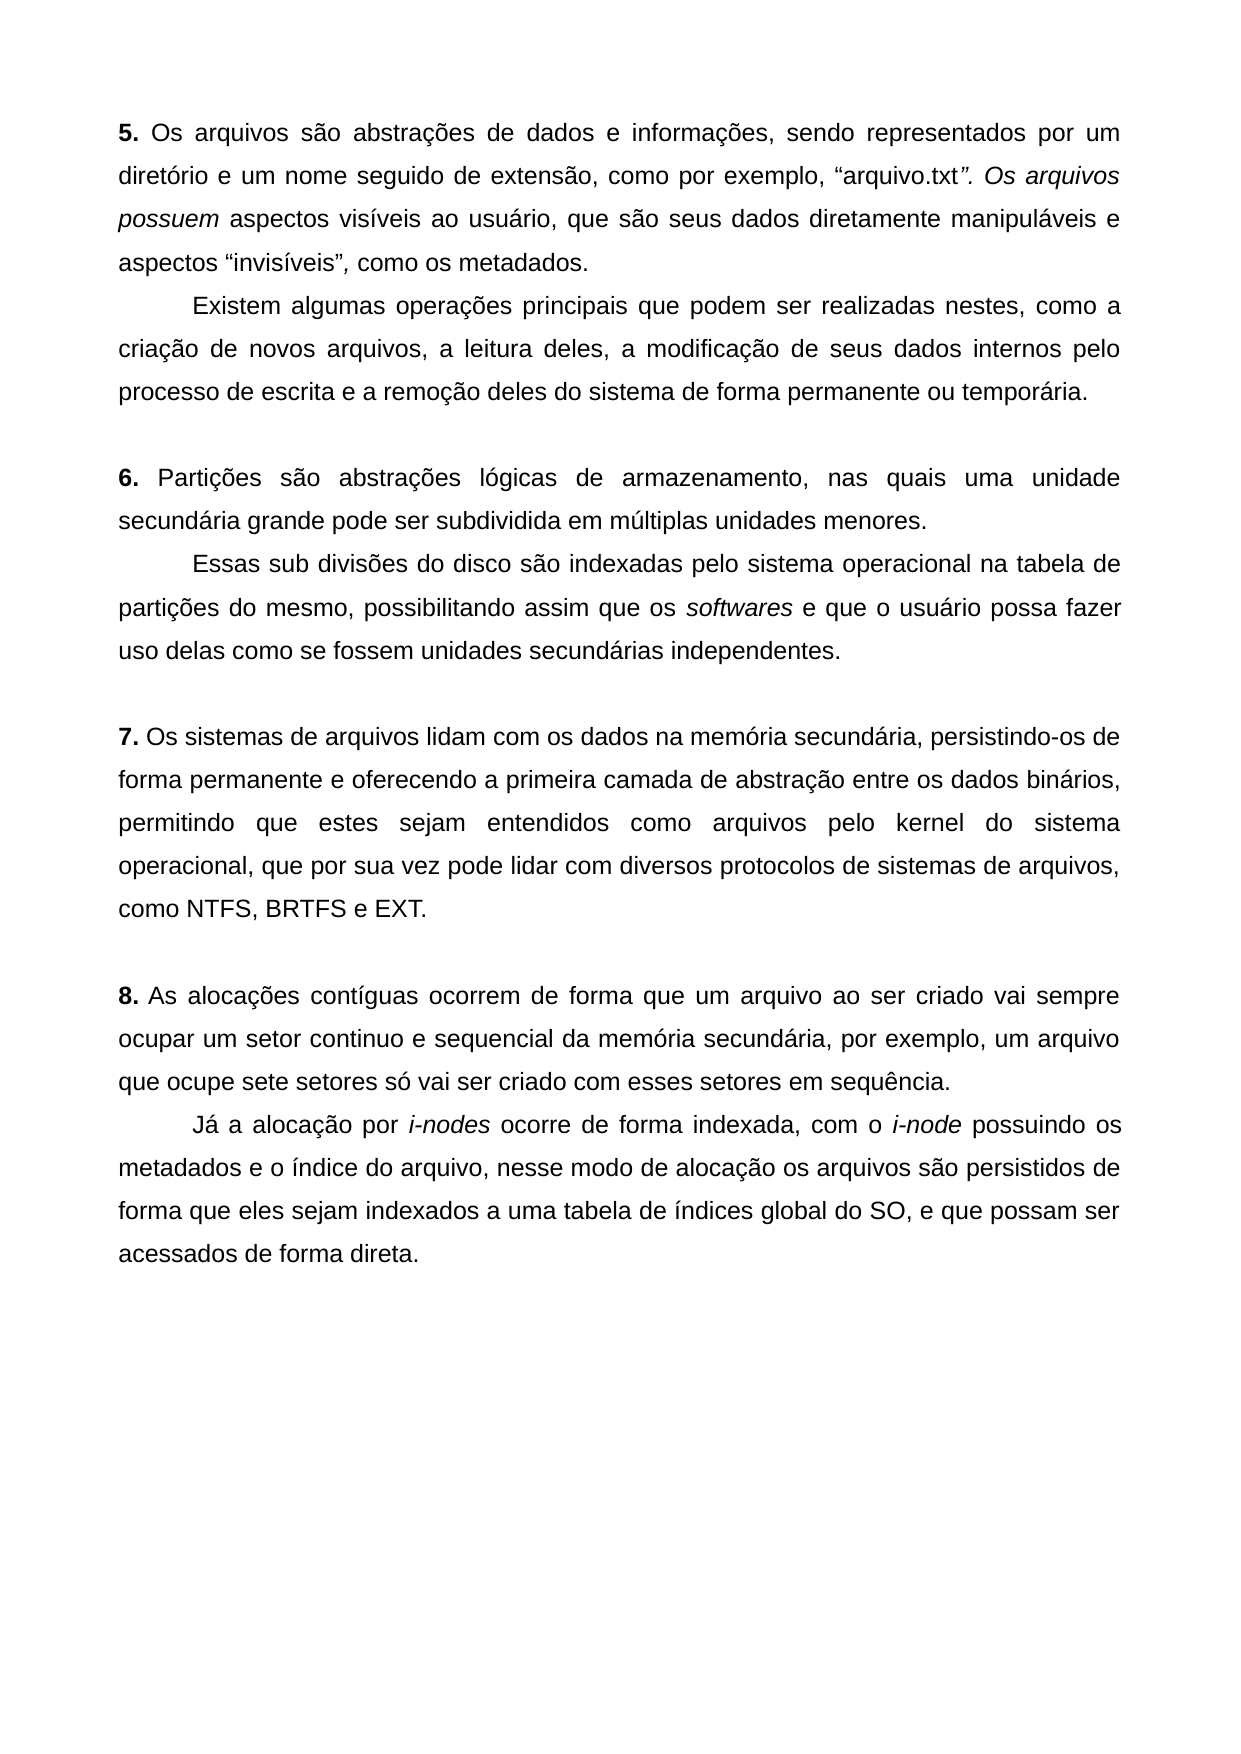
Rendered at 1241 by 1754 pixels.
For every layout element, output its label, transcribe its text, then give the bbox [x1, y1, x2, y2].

text 8. As alocações contíguas ocorrem de forma que um arquivo ao ser criado vai sempre ocupar um setor continuo e sequencial da memória secundária, por exemplo, um arquivo que ocupe sete setores só vai ser criado com esses setores em sequência. [118, 981, 1122, 1096]
text Já a alocação por i-nodes ocorre de forma indexada, com o i-node possuindo os metadados e o índice do arquivo, nesse modo de alocação os arquivos são persistidos de forma que eles sejam indexados a uma tabela de índices global do SO, e que possam ser acessados de forma direta. [118, 1110, 1122, 1268]
text Existem algumas operações principais que podem ser realizadas nestes, como a criação de novos arquivos, a leitura deles, a modificação de seus dados internos pelo processo de escrita e a remoção deles do sistema de forma permanente ou temporária. [118, 291, 1122, 406]
text 7. Os sistemas de arquivos lidam com os dados na memória secundária, persistindo-os de forma permanente e oferecendo a primeira camada de abstração entre os dados binários, permitindo que estes sejam entendidos como arquivos pelo kernel do sistema operacional, que por sua vez pode lidar com diversos protocolos de sistemas de arquivos, como NTFS, BRTFS e EXT. [118, 722, 1122, 923]
text Essas sub divisões do disco são indexadas pelo sistema operacional na tabela de partições do mesmo, possibilitando assim que os softwares e que o usuário possa fazer uso delas como se fossem unidades secundárias independentes. [118, 549, 1122, 664]
text 6. Partições são abstrações lógicas de armazenamento, nas quais uma unidade secundária grande pode ser subdividida em múltiplas unidades menores. [118, 463, 1122, 535]
text 5. Os arquivos são abstrações de dados e informações, sendo representados por um diretório e um nome seguido de extensão, como por exemplo, “arquivo.txt”. Os arquivos possuem aspectos visíveis ao usuário, que são seus dados diretamente manipuláveis e aspectos “invisíveis”, como os metadados. [118, 118, 1122, 276]
